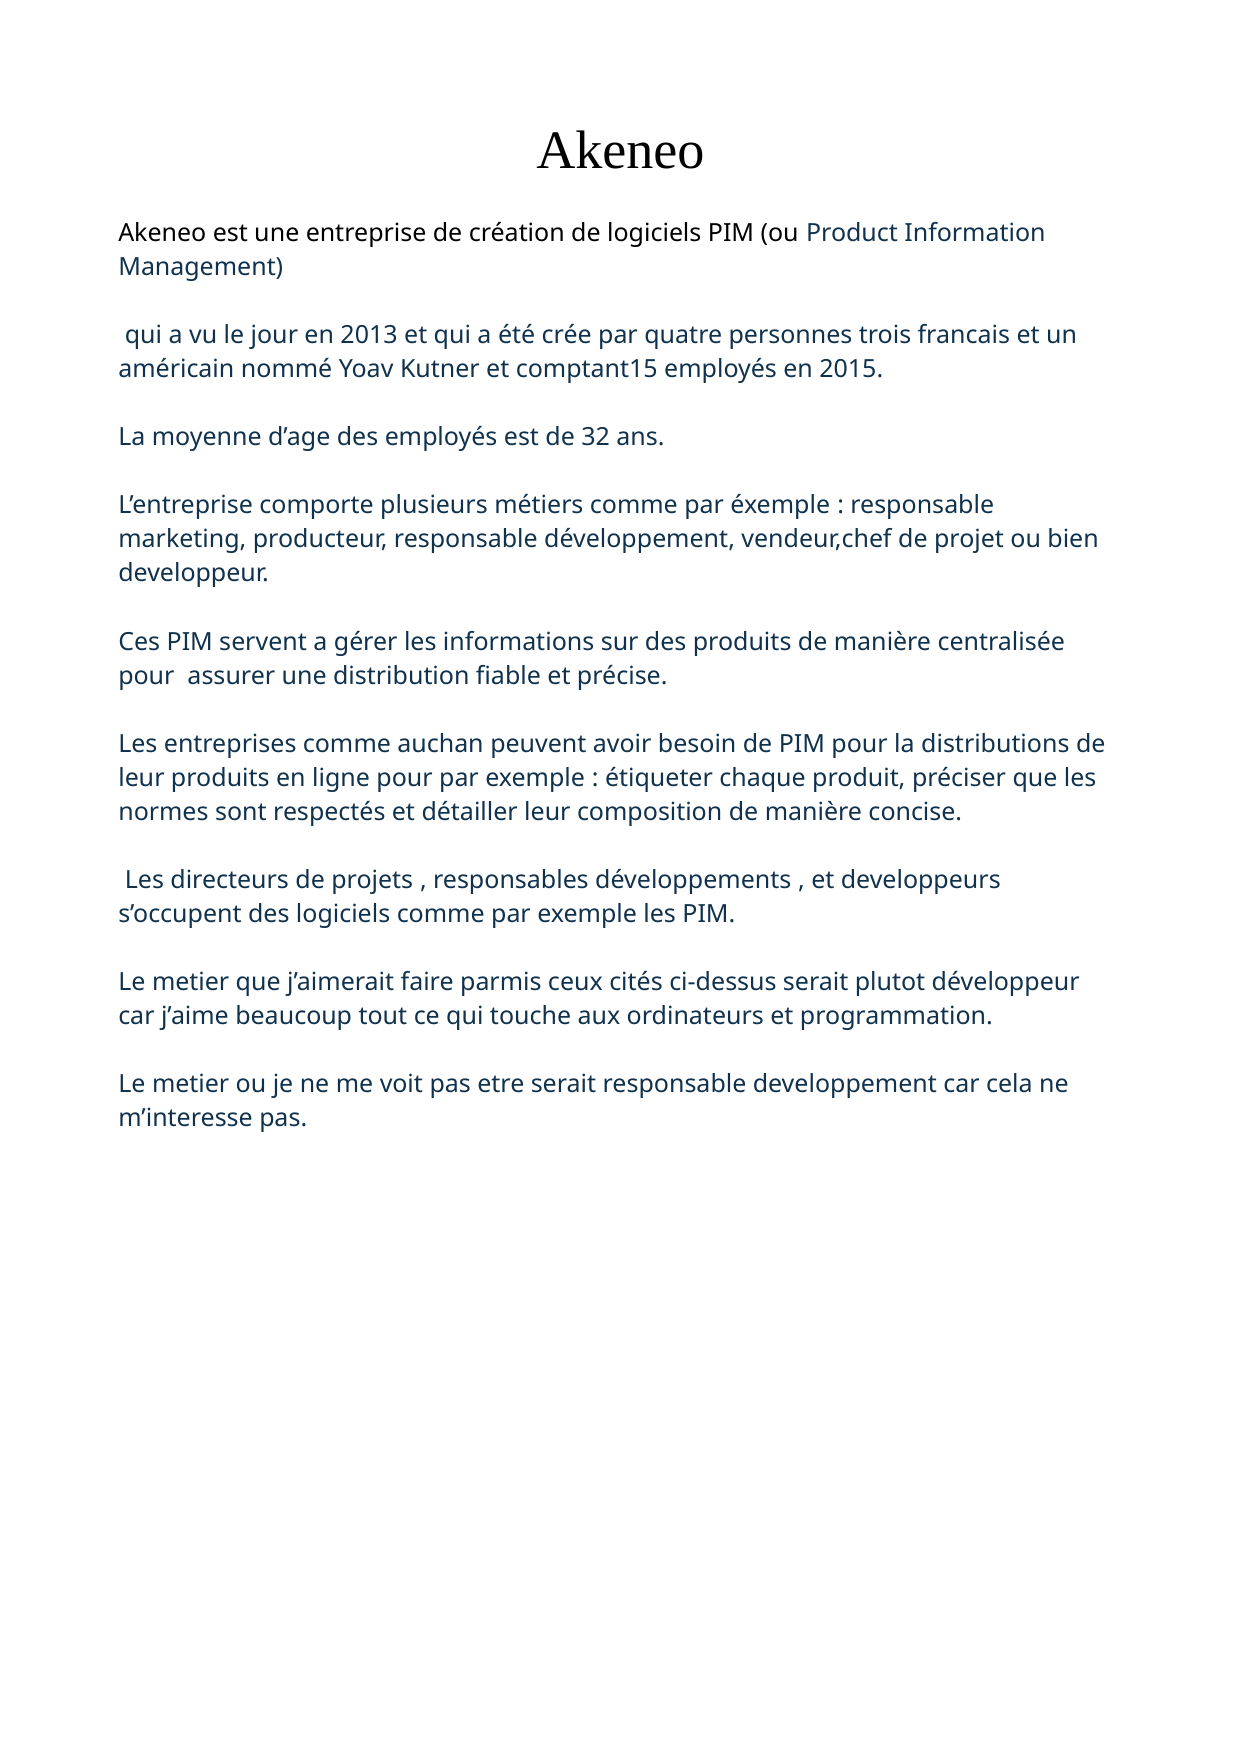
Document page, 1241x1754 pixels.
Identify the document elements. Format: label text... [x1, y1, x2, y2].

text Akeneo [118, 118, 1122, 180]
text La moyenne d’age des employés est de 32 ans. [118, 419, 1122, 453]
text qui a vu le jour en 2013 et qui a été crée par quatre personnes trois francais et un américain nommé Yoav Kutner et comptant15 employés en 2015. [118, 317, 1122, 385]
text Ces PIM servent a gérer les informations sur des produits de manière centralisée pour assurer une distribution fiable et précise. [118, 623, 1122, 691]
text Akeneo est une entreprise de création de logiciels PIM (ou Product Information Management) [118, 214, 1122, 283]
text Les entreprises comme auchan peuvent avoir besoin de PIM pour la distributions de leur produits en ligne pour par exemple : étiqueter chaque produit, préciser que les normes sont respectés et détailler leur composition de manière concise. [118, 725, 1122, 828]
text Les directeurs de projets , responsables développements , et developpeurs s’occupent des logiciels comme par exemple les PIM. [118, 862, 1122, 930]
text L’entreprise comporte plusieurs métiers comme par éxemple : responsable marketing, producteur, responsable développement, vendeur,chef de projet ou bien developpeur. [118, 487, 1122, 589]
text Le metier ou je ne me voit pas etre serait responsable developpement car cela ne m’interesse pas. [118, 1066, 1122, 1134]
text Le metier que j’aimerait faire parmis ceux cités ci-dessus serait plutot développeur car j’aime beaucoup tout ce qui touche aux ordinateurs et programmation. [118, 964, 1122, 1032]
